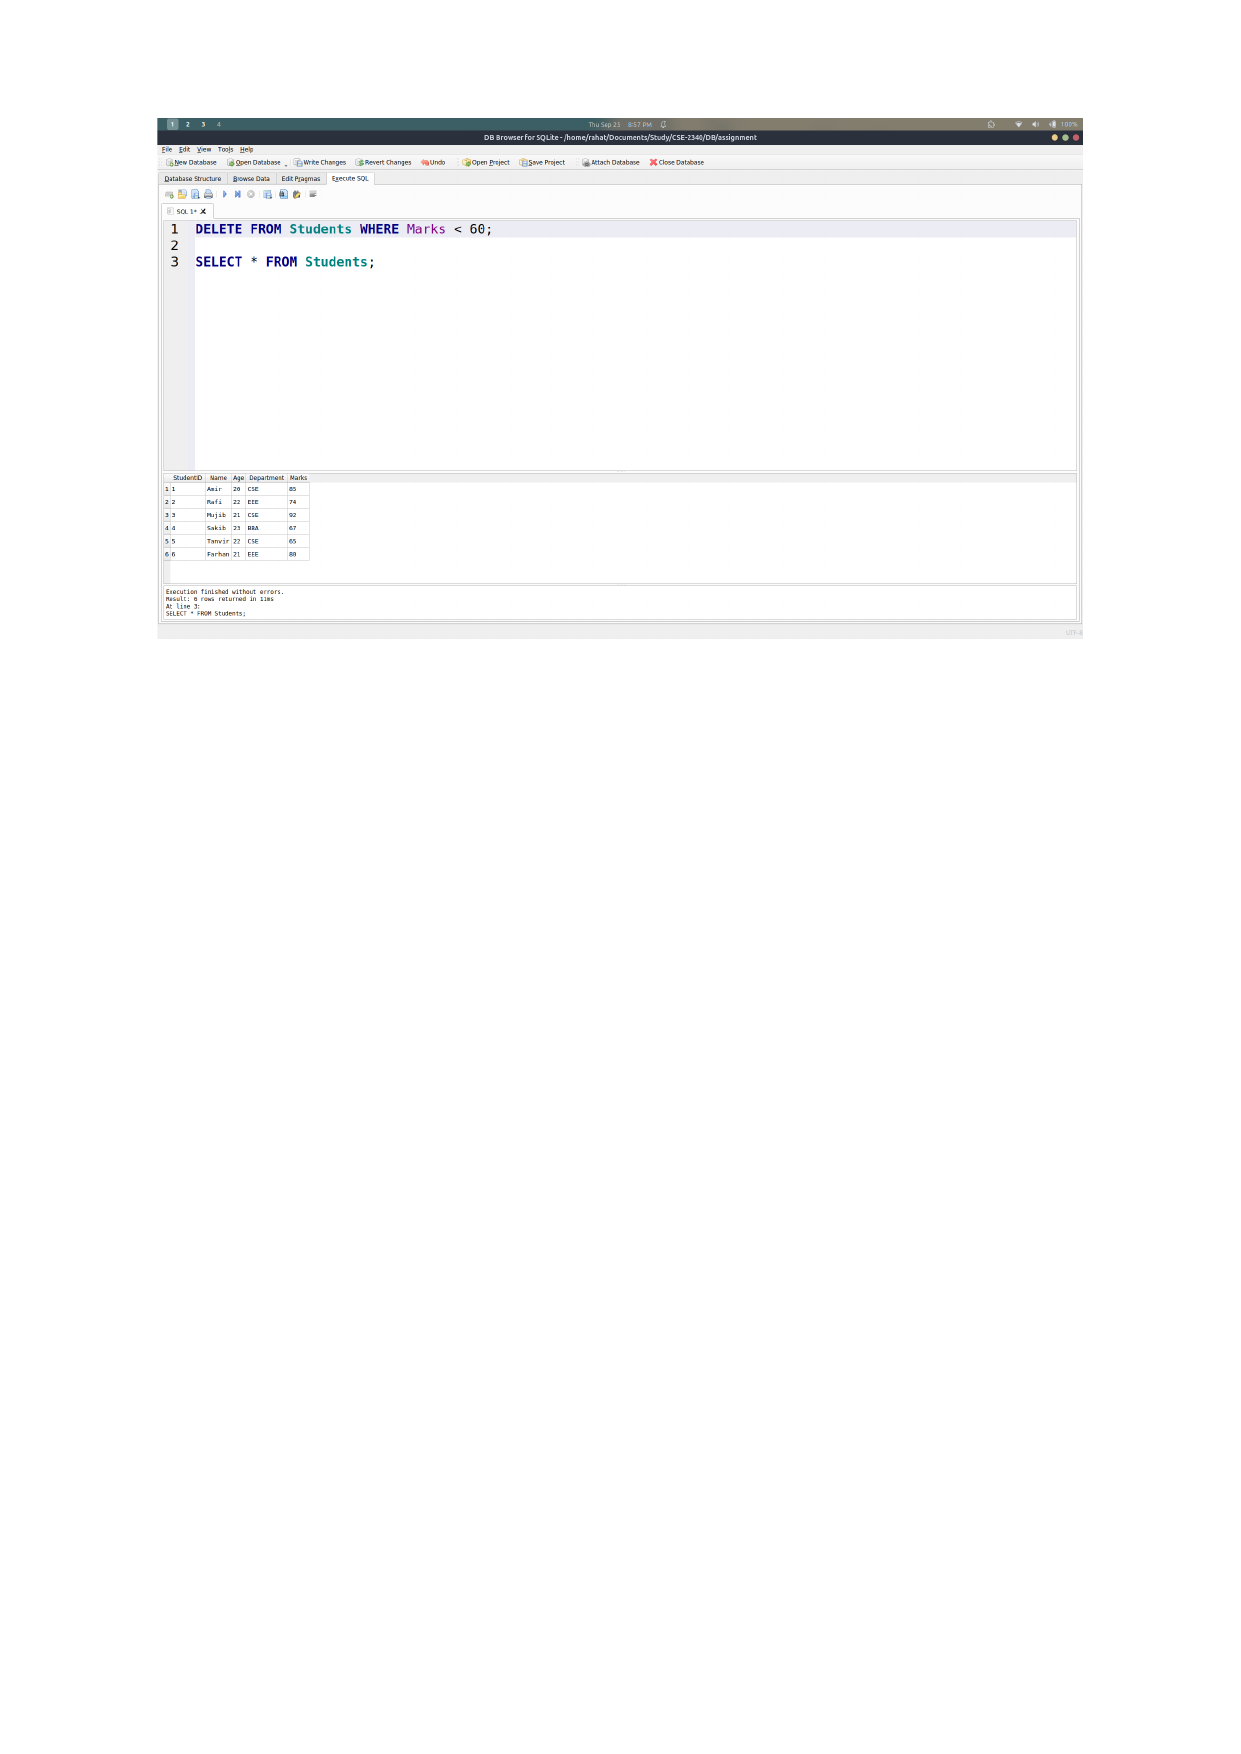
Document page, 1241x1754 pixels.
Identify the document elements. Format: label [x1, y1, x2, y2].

picture [157, 118, 1083, 639]
